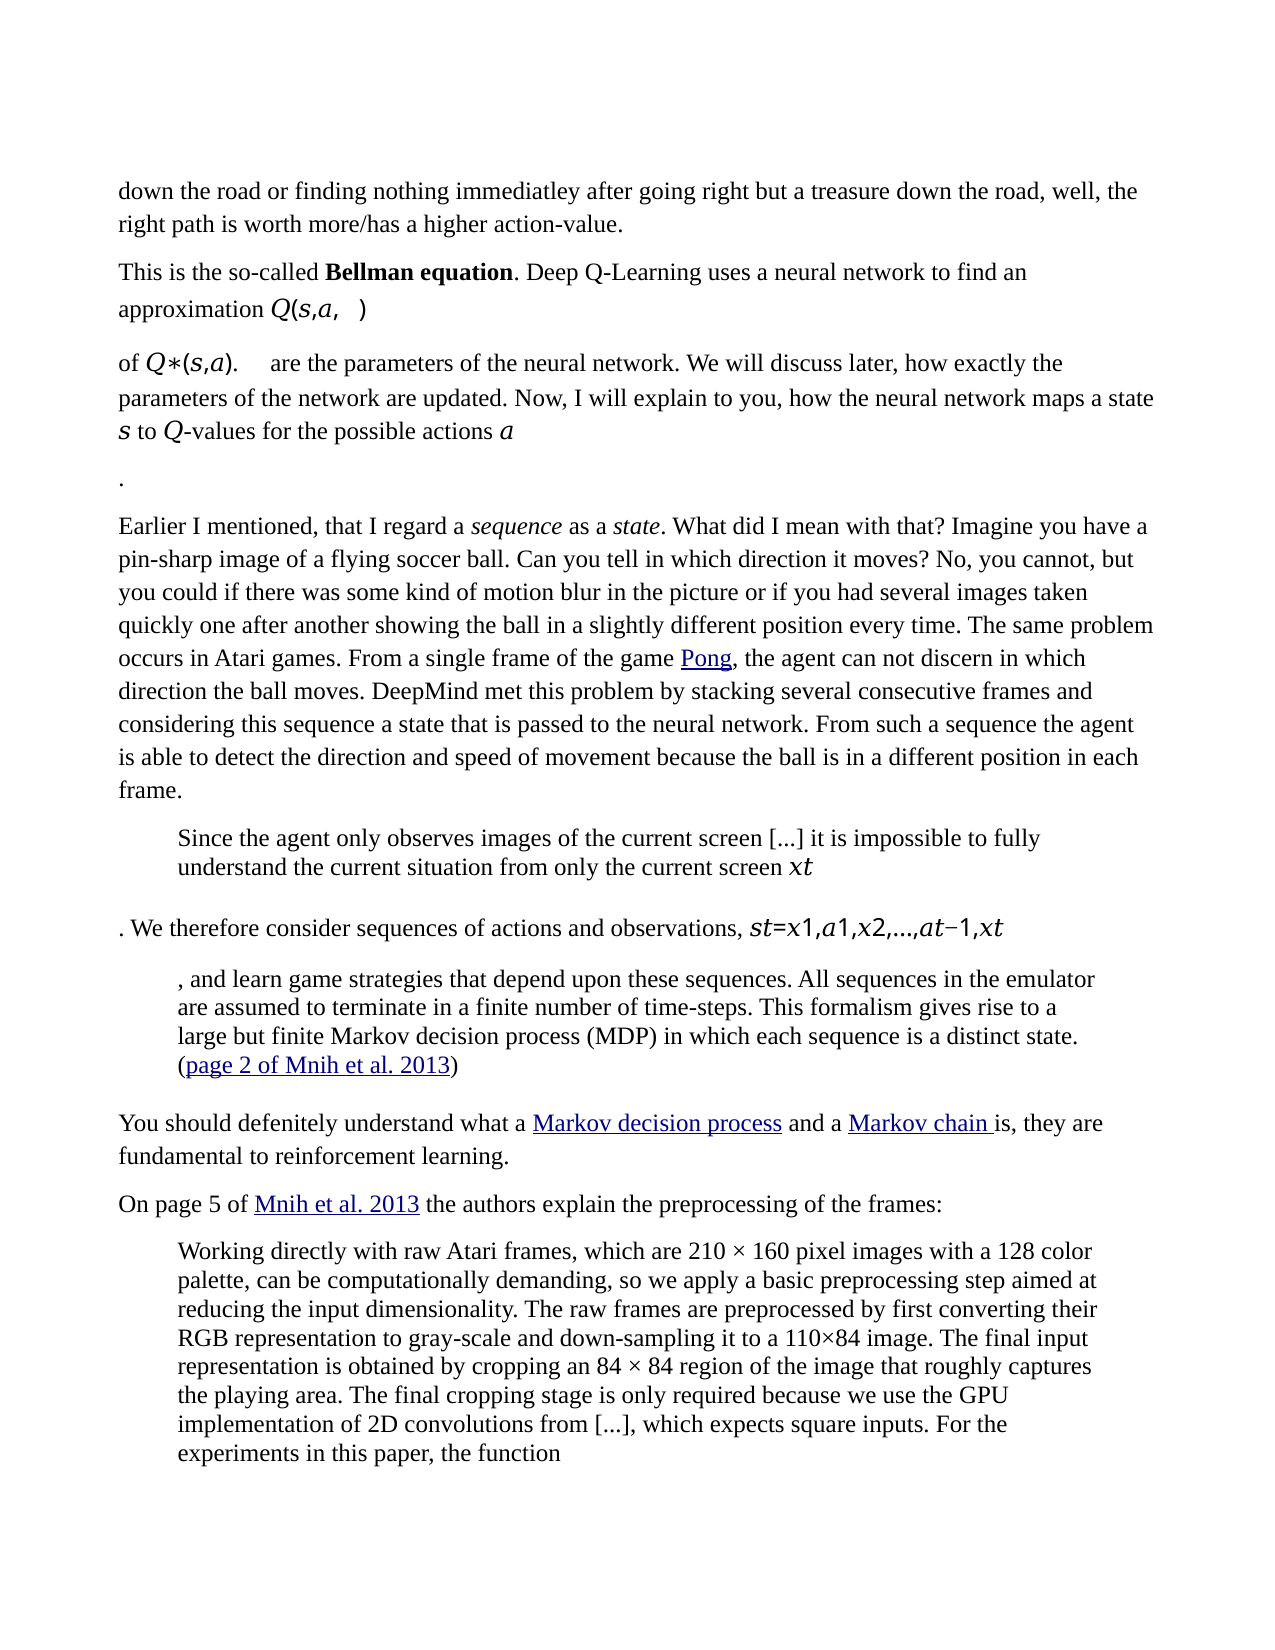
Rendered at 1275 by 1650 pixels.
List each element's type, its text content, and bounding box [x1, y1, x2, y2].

text . We therefore consider sequences of actions and observations, 𝑠𝑡=𝑥1,𝑎1,𝑥2,...,𝑎𝑡−1,𝑥𝑡 [118, 910, 1157, 944]
text . [118, 463, 1157, 492]
text Since the agent only observes images of the current screen [...] it is impossible to fully understand the current situation from only the current screen 𝑥𝑡 [177, 823, 1098, 880]
text Earlier I mentioned, that I regard a sequence as a state. What did I mean with that? Imagine you have a pin-sharp image of a flying soccer ball. Can you tell in which direction it moves? No, you cannot, but you could if there was some kind of motion blur in the picture or if you had several images taken quickly one after another showing the ball in a slightly different position every time. The same problem occurs in Atari games. From a single frame of the game Pong, the agent can not discern in which direction the ball moves. DeepMind met this problem by stacking several consecutive frames and considering this sequence a state that is passed to the neural network. From such a sequence the agent is able to detect the direction and speed of movement because the ball is in a different position in each frame. [118, 511, 1157, 804]
text On page 5 of Mnih et al. 2013 the authors explain the preprocessing of the frames: [118, 1189, 1157, 1217]
text down the road or finding nothing immediatley after going right but a treasure down the road, well, the right path is worth more/has a higher action-value. [118, 176, 1157, 238]
text You should defenitely understand what a Markov decision process and a Markov chain is, they are fundamental to reinforcement learning. [118, 1108, 1157, 1170]
text of 𝑄∗(𝑠,𝑎). 𝜃 are the parameters of the neural network. We will discuss later, how exactly the parameters of the network are updated. Now, I will explain to you, how the neural network maps a state 𝑠 to 𝑄-values for the possible actions 𝑎 [118, 344, 1157, 445]
text Working directly with raw Atari frames, which are 210 × 160 pixel images with a 128 color palette, can be computationally demanding, so we apply a basic preprocessing step aimed at reducing the input dimensionality. The raw frames are preprocessed by first converting their RGB representation to gray-scale and down-sampling it to a 110×84 image. The final input representation is obtained by cropping an 84 × 84 region of the image that roughly captures the playing area. The final cropping stage is only required because we use the GPU implementation of 2D convolutions from [...], which expects square inputs. For the experiments in this paper, the function 𝜙 [177, 1236, 1098, 1466]
text , and learn game strategies that depend upon these sequences. All sequences in the emulator are assumed to terminate in a finite number of time-steps. This formalism gives rise to a large but finite Markov decision process (MDP) in which each sequence is a distinct state. (page 2 of Mnih et al. 2013) [177, 964, 1098, 1079]
text This is the so-called Bellman equation. Deep Q-Learning uses a neural network to find an approximation 𝑄(𝑠,𝑎,𝜃) [118, 257, 1157, 325]
